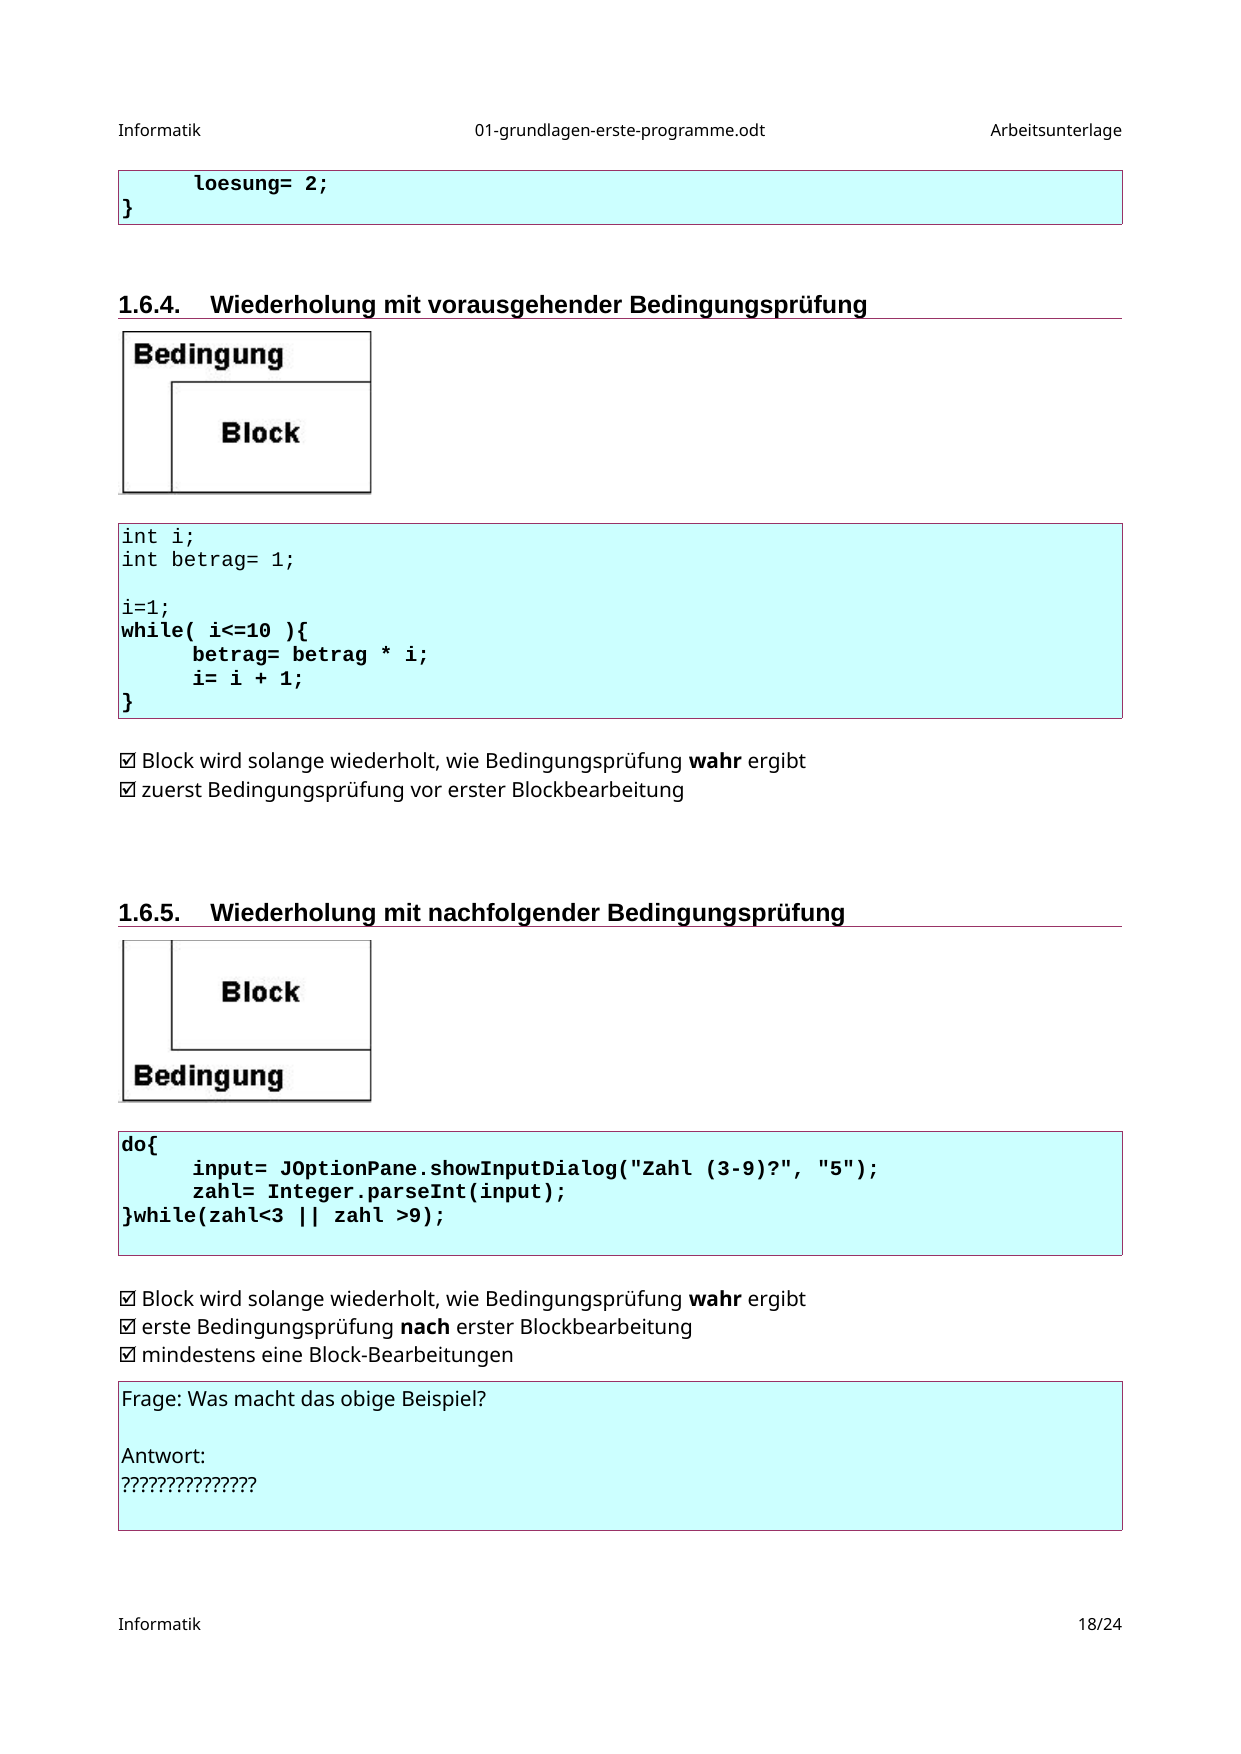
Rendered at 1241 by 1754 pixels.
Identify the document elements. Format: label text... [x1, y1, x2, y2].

text while( i<=10 ){ [119, 617, 1122, 641]
list Block wird solange wiederholt, wie Bedingungsprüfung wahr ergibt [118, 1284, 1122, 1312]
picture [118, 940, 372, 1103]
text } [119, 688, 1122, 718]
list erste Bedingungsprüfung nach erster Blockbearbeitung [118, 1312, 1122, 1341]
text input= JOptionPane.showInputDialog("Zahl (3-9)?", "5"); [119, 1154, 1122, 1178]
text Frage: Was macht das obige Beispiel? [119, 1382, 1122, 1410]
text betrag= betrag * i; [119, 641, 1122, 665]
text int i; [119, 524, 1122, 546]
text Antwort: [119, 1438, 1122, 1467]
text int betrag= 1; [119, 546, 1122, 570]
subtitle Wiederholung mit vorausgehender Bedingungsprüfung [118, 289, 1122, 318]
text zahl= Integer.parseInt(input); [119, 1178, 1122, 1202]
text ??????????????? [119, 1467, 1122, 1495]
text i=1; [119, 594, 1122, 617]
text loesung= 2; [119, 171, 1122, 194]
text do{ [119, 1132, 1122, 1154]
list mindestens eine Block-Bearbeitungen [118, 1341, 1122, 1369]
text i= i + 1; [119, 665, 1122, 688]
list Block wird solange wiederholt, wie Bedingungsprüfung wahr ergibt [118, 746, 1122, 775]
text } [119, 194, 1122, 224]
text }while(zahl<3 || zahl >9); [119, 1202, 1122, 1226]
list zuerst Bedingungsprüfung vor erster Blockbearbeitung [118, 775, 1122, 803]
subtitle Wiederholung mit nachfolgender Bedingungsprüfung [118, 898, 1122, 926]
picture [118, 331, 372, 495]
